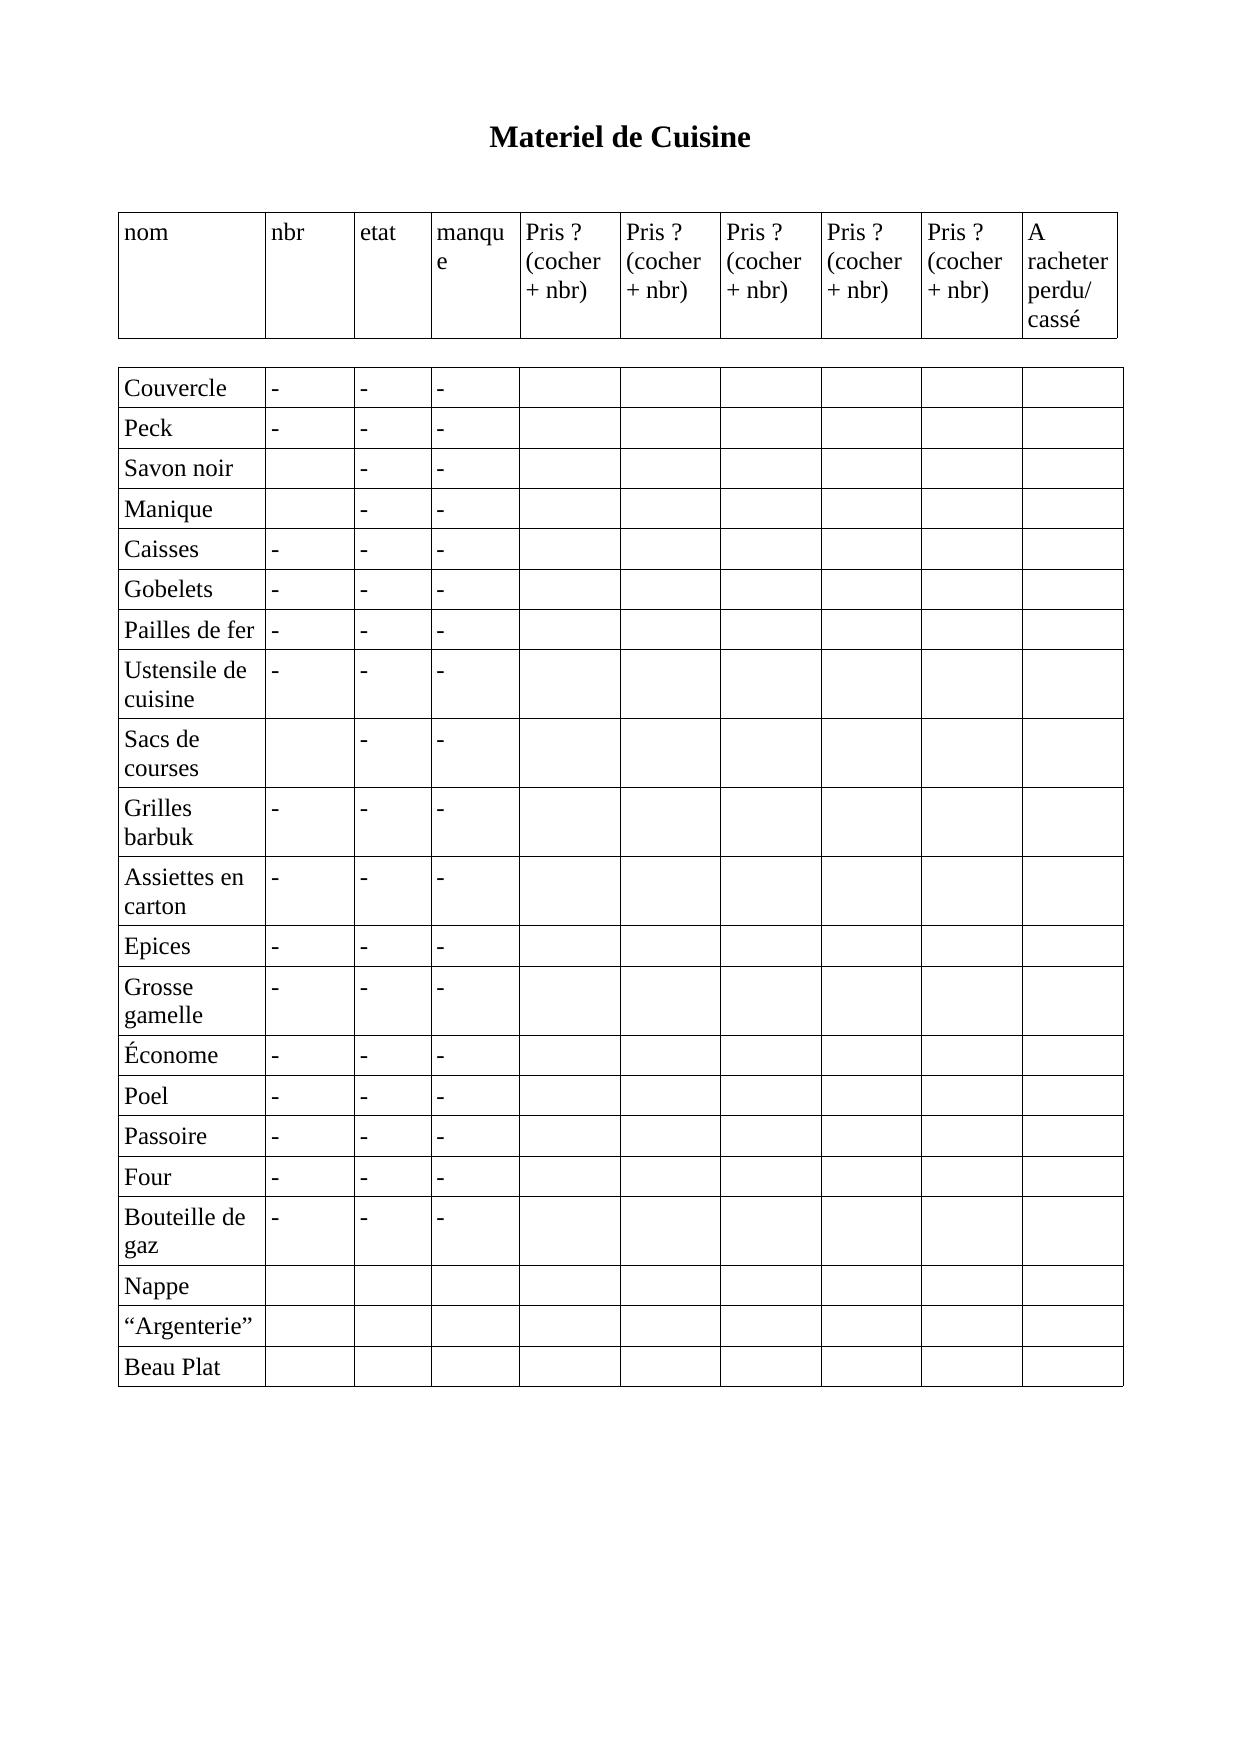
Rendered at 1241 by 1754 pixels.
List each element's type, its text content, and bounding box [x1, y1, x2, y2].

table_cell - [432, 408, 519, 448]
table_cell [621, 926, 720, 966]
table_cell - [432, 1197, 519, 1265]
table_header [1023, 368, 1123, 407]
table_cell [520, 1306, 620, 1346]
table_cell - [266, 529, 354, 568]
table_cell [822, 650, 921, 718]
table_cell [922, 529, 1022, 568]
table_cell - [355, 570, 431, 609]
table_cell - [355, 1116, 431, 1156]
table_cell [355, 1266, 431, 1305]
table_cell [922, 1347, 1022, 1386]
table_cell [266, 1347, 354, 1386]
table_header Pris ? (cocher + nbr) [621, 213, 720, 338]
table_cell [822, 408, 921, 448]
table_cell [520, 857, 620, 925]
table_cell [266, 489, 354, 528]
table_cell [1023, 1266, 1123, 1305]
table_cell [721, 857, 821, 925]
table_header [520, 368, 620, 407]
table_cell Ustensile de cuisine [119, 650, 265, 718]
table_cell - [355, 1076, 431, 1115]
table_cell [621, 719, 720, 787]
table_cell - [355, 610, 431, 649]
table_cell - [355, 719, 431, 787]
table_cell [721, 788, 821, 856]
table_cell Poel [119, 1076, 265, 1115]
table_cell Sacs de courses [119, 719, 265, 787]
table_cell [621, 1347, 720, 1386]
table_cell [520, 529, 620, 568]
table_cell Bouteille de gaz [119, 1197, 265, 1265]
table_cell [1023, 788, 1123, 856]
table_cell - [432, 926, 519, 966]
table_header A racheter perdu/cassé [1023, 213, 1117, 338]
table_cell [1023, 1157, 1123, 1196]
table_cell - [355, 529, 431, 568]
table_cell [922, 489, 1022, 528]
table_cell [922, 1306, 1022, 1346]
table_cell Grosse gamelle [119, 967, 265, 1035]
table_cell - [355, 650, 431, 718]
table_cell - [355, 926, 431, 966]
table_cell - [355, 1036, 431, 1075]
table_cell - [432, 1157, 519, 1196]
table_cell - [355, 449, 431, 488]
table_cell [721, 1116, 821, 1156]
table_cell [721, 650, 821, 718]
table_cell [922, 967, 1022, 1035]
table_cell [822, 1157, 921, 1196]
table_cell [822, 529, 921, 568]
table_cell Caisses [119, 529, 265, 568]
table_cell [721, 926, 821, 966]
table_cell [432, 1347, 519, 1386]
table_cell [621, 489, 720, 528]
table_cell [922, 1116, 1022, 1156]
table_cell [922, 610, 1022, 649]
table_cell [520, 449, 620, 488]
table_cell - [266, 857, 354, 925]
table_cell [721, 719, 821, 787]
table_cell [520, 650, 620, 718]
table_cell [822, 788, 921, 856]
table_cell - [355, 489, 431, 528]
table_cell [922, 788, 1022, 856]
table_cell [520, 719, 620, 787]
table_header - [266, 368, 354, 407]
table_cell [822, 449, 921, 488]
table_cell [520, 408, 620, 448]
table_cell - [432, 529, 519, 568]
table_cell Nappe [119, 1266, 265, 1305]
table_header Pris ? (cocher + nbr) [922, 213, 1022, 338]
table_cell Four [119, 1157, 265, 1196]
table_cell [922, 1036, 1022, 1075]
table_cell Epices [119, 926, 265, 966]
table_cell - [266, 1036, 354, 1075]
table_cell [1023, 1116, 1123, 1156]
table_cell [355, 1306, 431, 1346]
table_cell - [266, 788, 354, 856]
table_cell [922, 449, 1022, 488]
table_header [721, 368, 821, 407]
table_header Pris ? (cocher + nbr) [521, 213, 620, 338]
table_cell [621, 1157, 720, 1196]
table_cell - [266, 967, 354, 1035]
table_cell - [432, 857, 519, 925]
table_cell [922, 408, 1022, 448]
table_cell [721, 1347, 821, 1386]
table_cell [520, 610, 620, 649]
table_cell [822, 1266, 921, 1305]
table_cell [621, 1036, 720, 1075]
table_cell [1023, 529, 1123, 568]
table_cell [721, 449, 821, 488]
table_cell - [432, 489, 519, 528]
table_cell [621, 1197, 720, 1265]
table_cell [621, 857, 720, 925]
table_cell [1023, 926, 1123, 966]
table_cell [1023, 1036, 1123, 1075]
table_cell - [355, 1157, 431, 1196]
table_cell [721, 1157, 821, 1196]
table_cell - [432, 570, 519, 609]
table_cell [520, 1076, 620, 1115]
table_cell [721, 570, 821, 609]
table_cell [621, 650, 720, 718]
table_cell [621, 529, 720, 568]
table_cell [822, 967, 921, 1035]
table_cell [621, 1116, 720, 1156]
table_cell [1023, 489, 1123, 528]
table_cell [822, 857, 921, 925]
table_cell [621, 967, 720, 1035]
table_cell [355, 1347, 431, 1386]
table_cell [822, 1347, 921, 1386]
table_cell - [266, 610, 354, 649]
table_cell [266, 449, 354, 488]
table_cell - [432, 1116, 519, 1156]
table_cell [1023, 650, 1123, 718]
table_cell [520, 1197, 620, 1265]
table_header [922, 368, 1022, 407]
table_cell [520, 788, 620, 856]
table_cell - [432, 610, 519, 649]
table_cell [721, 1306, 821, 1346]
table_cell [822, 610, 921, 649]
table_cell [432, 1306, 519, 1346]
table_cell - [355, 857, 431, 925]
table_cell [520, 1266, 620, 1305]
table_cell [922, 650, 1022, 718]
table_cell [520, 1157, 620, 1196]
table_header - [432, 368, 519, 407]
table_cell Pailles de fer [119, 610, 265, 649]
table_cell [1023, 449, 1123, 488]
table_cell [1023, 570, 1123, 609]
table_cell [721, 1036, 821, 1075]
table_header [822, 368, 921, 407]
table_cell Manique [119, 489, 265, 528]
table_cell - [355, 1197, 431, 1265]
table_cell [520, 570, 620, 609]
table_cell [822, 1197, 921, 1265]
table_cell - [355, 788, 431, 856]
table_cell - [355, 408, 431, 448]
table_header Couvercle [119, 368, 265, 407]
table_cell [922, 719, 1022, 787]
table_cell - [266, 650, 354, 718]
table_cell [922, 1076, 1022, 1115]
table_cell - [266, 1116, 354, 1156]
table_cell - [432, 1076, 519, 1115]
table_cell [432, 1266, 519, 1305]
table_cell [266, 719, 354, 787]
table_header nbr [266, 213, 354, 338]
table_cell [520, 1036, 620, 1075]
table_cell [922, 926, 1022, 966]
table_cell Beau Plat [119, 1347, 265, 1386]
table_cell [1023, 857, 1123, 925]
table_header - [355, 368, 431, 407]
table_cell Grilles barbuk [119, 788, 265, 856]
table_cell [822, 1036, 921, 1075]
table_cell “Argenterie” [119, 1306, 265, 1346]
table_cell [922, 570, 1022, 609]
table_cell [520, 1347, 620, 1386]
table_cell [822, 926, 921, 966]
table_cell [520, 926, 620, 966]
table_cell [822, 1076, 921, 1115]
table_cell [266, 1306, 354, 1346]
table_cell - [432, 1036, 519, 1075]
table_cell [721, 1266, 821, 1305]
table_cell [822, 1306, 921, 1346]
table_header Pris ? (cocher + nbr) [822, 213, 921, 338]
table_cell [1023, 1347, 1123, 1386]
table_cell [1023, 1197, 1123, 1265]
table_cell - [266, 926, 354, 966]
table_cell - [266, 570, 354, 609]
table_cell [721, 1076, 821, 1115]
table_header etat [355, 213, 431, 338]
table_cell [621, 408, 720, 448]
table_cell [721, 529, 821, 568]
table_cell - [432, 788, 519, 856]
table_header Pris ? (cocher + nbr) [721, 213, 821, 338]
table_cell - [432, 719, 519, 787]
table_cell [922, 1157, 1022, 1196]
table_cell Économe [119, 1036, 265, 1075]
table_cell [621, 610, 720, 649]
table_cell - [266, 1157, 354, 1196]
table_cell - [266, 1076, 354, 1115]
table_cell Assiettes en carton [119, 857, 265, 925]
table_cell Peck [119, 408, 265, 448]
table_cell Gobelets [119, 570, 265, 609]
table_cell [621, 788, 720, 856]
table_cell [922, 857, 1022, 925]
table_cell [520, 1116, 620, 1156]
table_cell [621, 1266, 720, 1305]
table_cell [721, 610, 821, 649]
table_cell [822, 570, 921, 609]
table_cell [266, 1266, 354, 1305]
table_cell - [432, 650, 519, 718]
table_cell - [432, 449, 519, 488]
table_cell [520, 489, 620, 528]
table_cell Savon noir [119, 449, 265, 488]
table_cell [1023, 610, 1123, 649]
table_cell [1023, 1076, 1123, 1115]
table_header [621, 368, 720, 407]
table_cell [1023, 967, 1123, 1035]
table_cell [621, 570, 720, 609]
table_cell [922, 1266, 1022, 1305]
table_cell [721, 408, 821, 448]
table_cell [520, 967, 620, 1035]
table_cell - [432, 967, 519, 1035]
table_cell [1023, 1306, 1123, 1346]
table_cell [721, 967, 821, 1035]
table_cell [721, 1197, 821, 1265]
table_cell [621, 1306, 720, 1346]
table_cell [922, 1197, 1022, 1265]
text Materiel de Cuisine [118, 118, 1122, 154]
table_cell - [266, 408, 354, 448]
table_cell [1023, 408, 1123, 448]
table_cell [822, 719, 921, 787]
table_cell Passoire [119, 1116, 265, 1156]
table_cell [721, 489, 821, 528]
table_cell [822, 489, 921, 528]
table_cell [621, 1076, 720, 1115]
table_cell [621, 449, 720, 488]
table_cell - [266, 1197, 354, 1265]
table_header nom [119, 213, 265, 338]
table_header manque [432, 213, 520, 338]
table_cell [822, 1116, 921, 1156]
table_cell [1023, 719, 1123, 787]
table_cell - [355, 967, 431, 1035]
